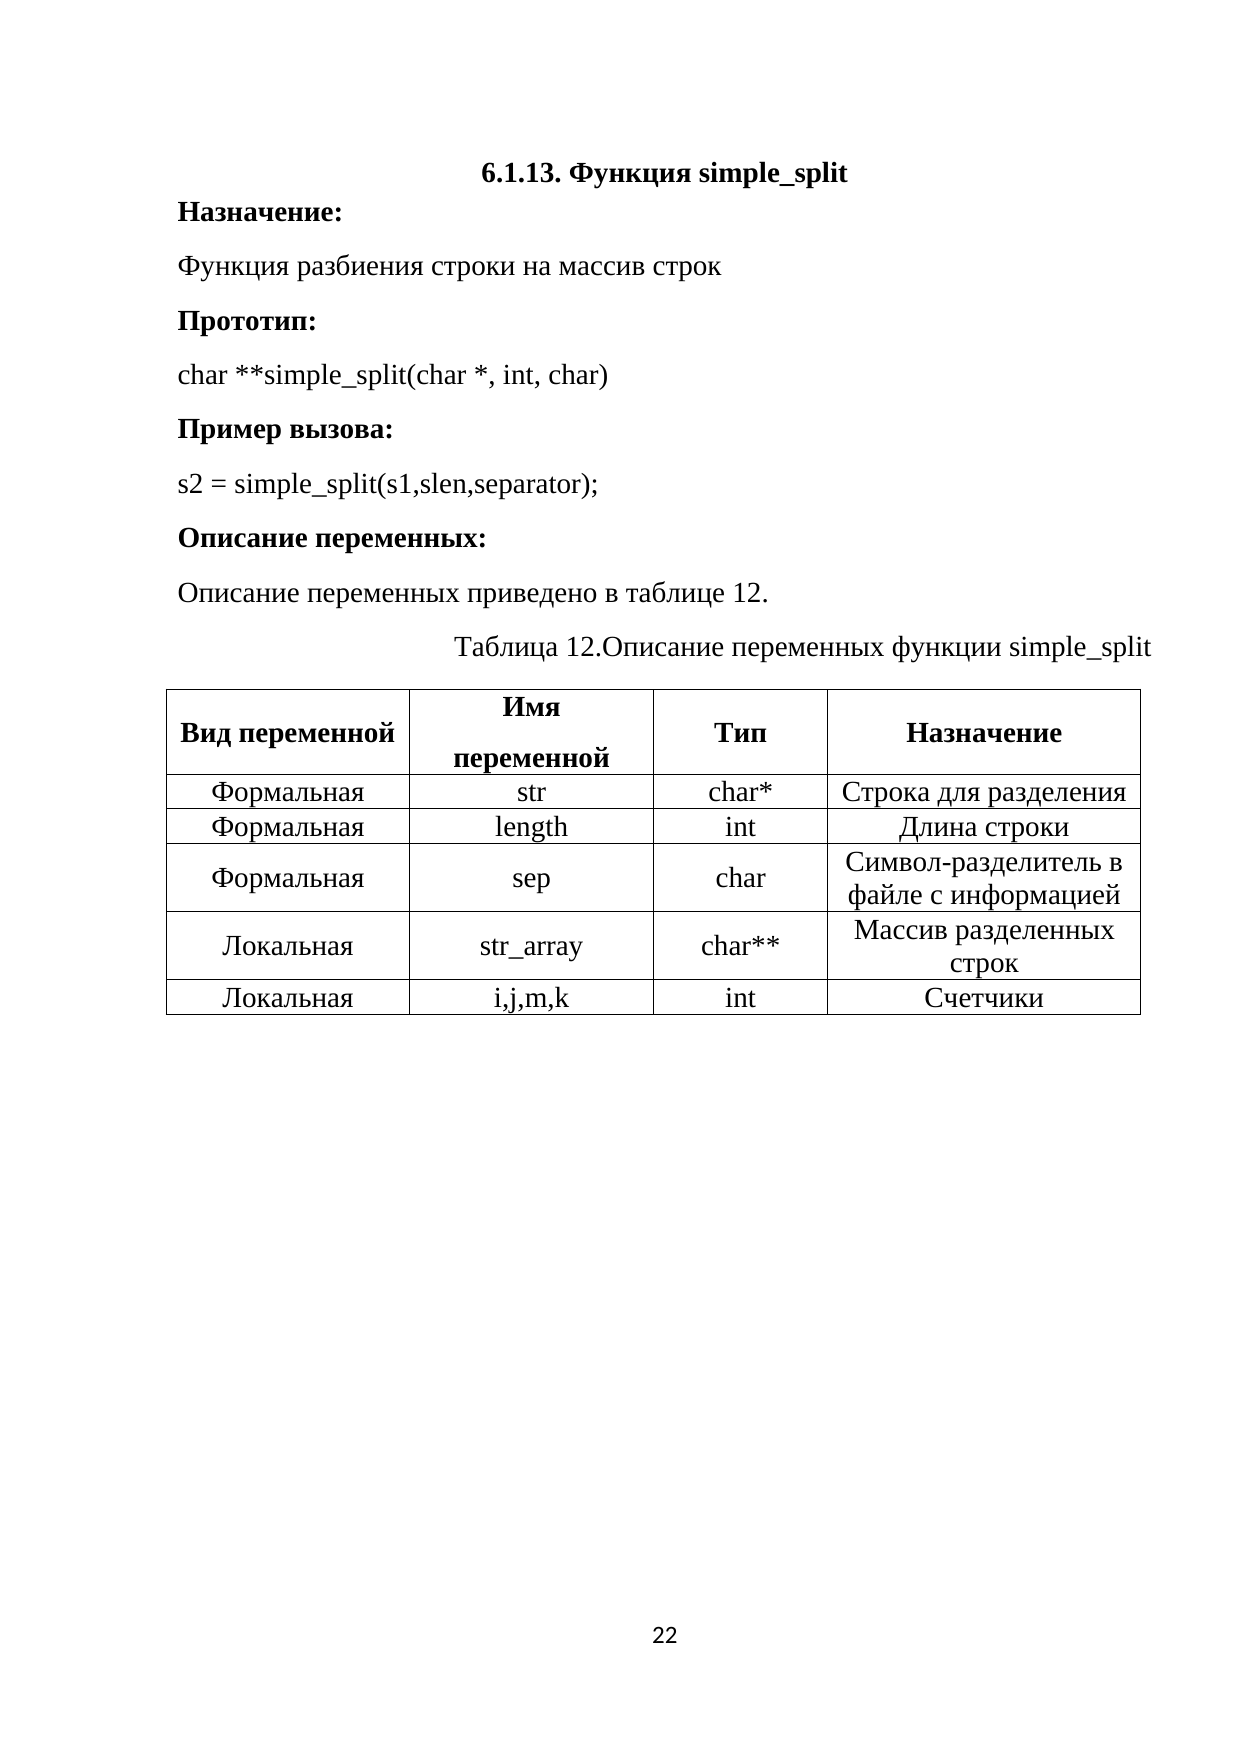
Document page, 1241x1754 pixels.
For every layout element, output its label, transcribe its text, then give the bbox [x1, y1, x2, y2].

table_cell Формальная [167, 809, 409, 843]
table_cell char* [654, 775, 827, 808]
text char **simple_split(char *, int, char) [177, 357, 1152, 391]
table_header Имя переменной [410, 690, 653, 773]
table_cell Массив разделенных строк [828, 912, 1140, 979]
table_cell str [410, 775, 653, 808]
table_cell Символ-разделитель в файле с информацией [828, 844, 1140, 911]
text Пример вызова: [177, 412, 1152, 445]
table_cell char** [654, 912, 827, 979]
table_header Вид переменной [167, 690, 409, 773]
table_cell str_array [410, 912, 653, 979]
text s2 = simple_split(s1,slen,separator); [177, 466, 1152, 499]
text Функция разбиения строки на массив строк [177, 248, 1152, 282]
table_cell i,j,m,k [410, 980, 653, 1013]
table_cell int [654, 809, 827, 843]
table_cell char [654, 844, 827, 911]
text Описание переменных: [177, 520, 1152, 554]
text Прототип: [177, 303, 1152, 336]
table_cell length [410, 809, 653, 843]
table_header Тип [654, 690, 827, 773]
text Таблица 12.Описание переменных функции simple_split [177, 629, 1152, 663]
table_header Назначение [828, 690, 1140, 773]
subtitle 6.1.13. Функция simple_split [177, 156, 1152, 189]
table_cell Строка для разделения [828, 775, 1140, 808]
table_cell Cчетчики [828, 980, 1140, 1013]
table_cell int [654, 980, 827, 1013]
text Назначение: [177, 194, 1152, 228]
table_cell Локальная [167, 980, 409, 1013]
text Описание переменных приведено в таблице 12. [177, 575, 1152, 608]
table_cell Локальная [167, 912, 409, 979]
table_cell sep [410, 844, 653, 911]
table_cell Формальная [167, 775, 409, 808]
table_cell Формальная [167, 844, 409, 911]
table_cell Длина строки [828, 809, 1140, 843]
